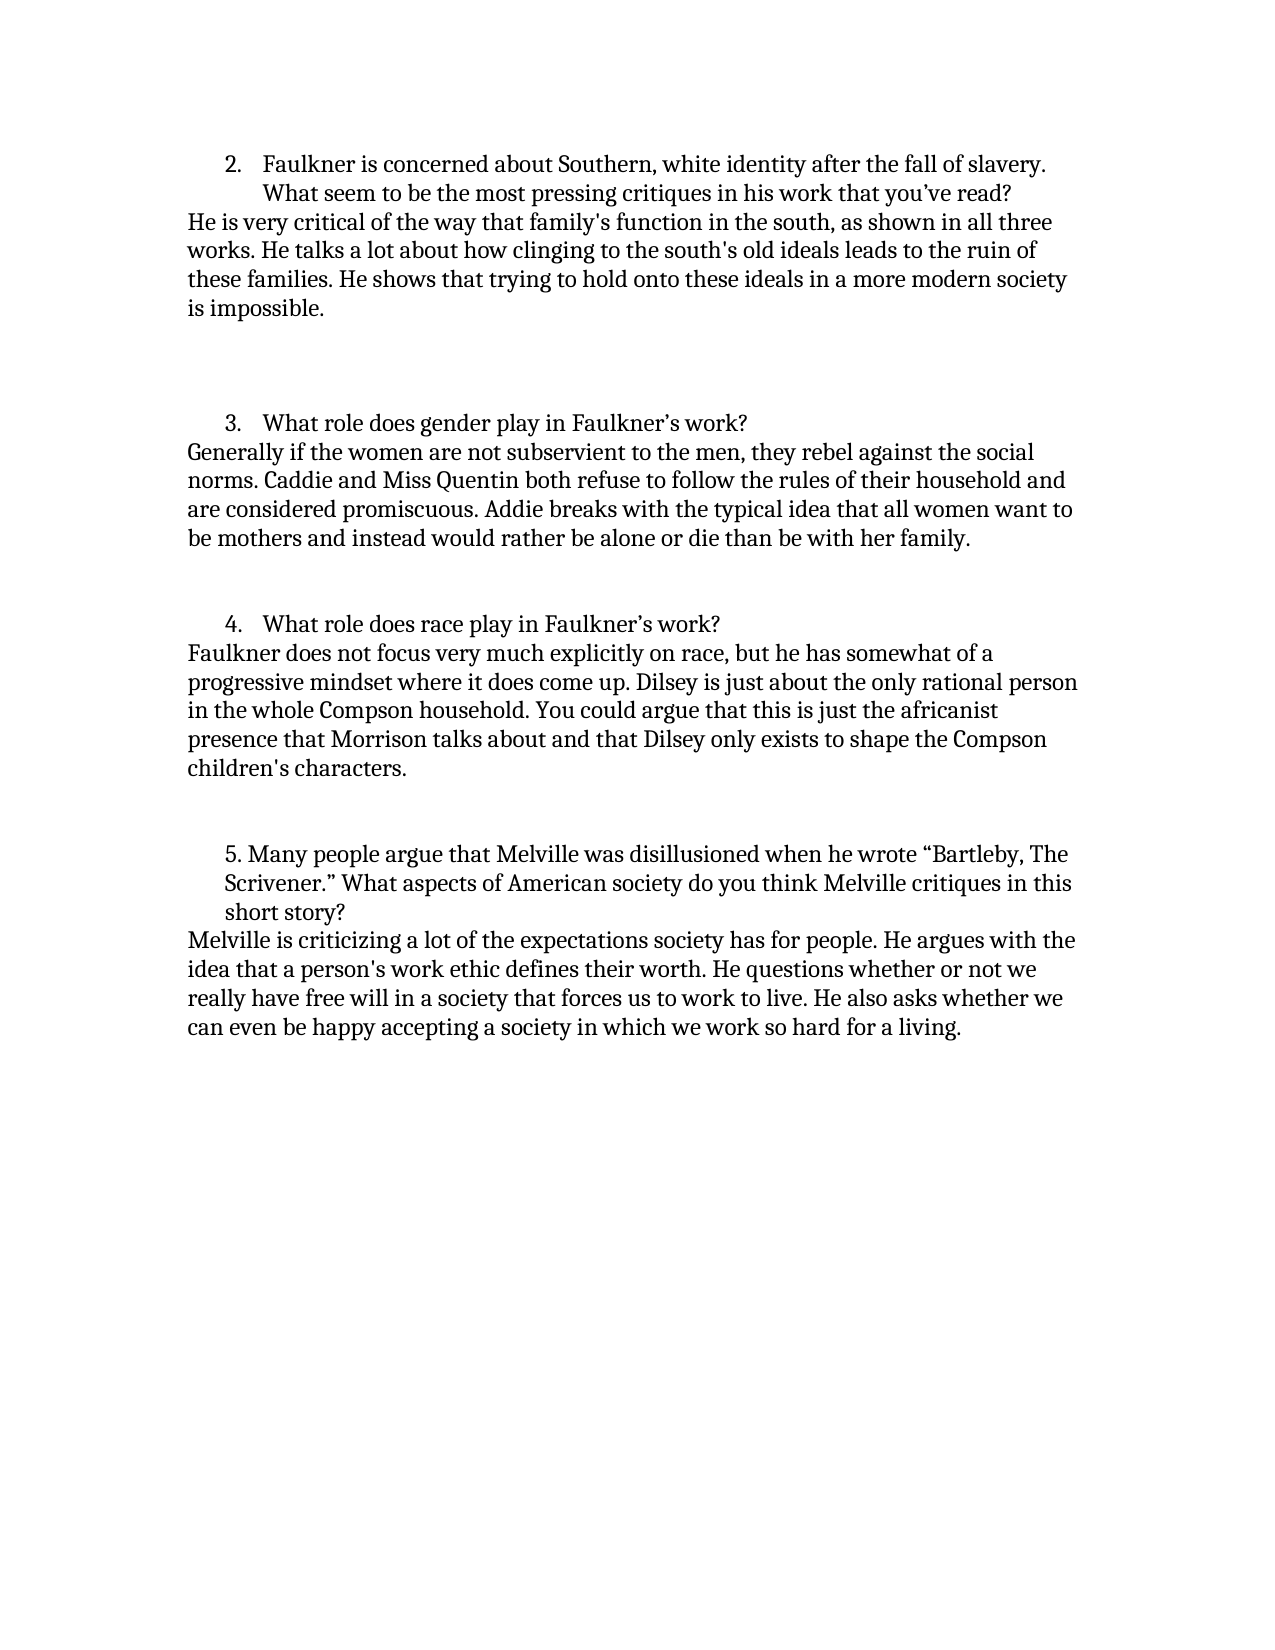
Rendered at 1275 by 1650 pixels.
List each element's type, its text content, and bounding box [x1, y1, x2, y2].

text Generally if the women are not subservient to the men, they rebel against the social norms. Caddie and Miss Quentin both refuse to follow the rules of their household and are considered promiscuous. Addie breaks with the typical idea that all women want to be mothers and instead would rather be alone or die than be with her family. [187, 437, 1087, 552]
text Faulkner does not focus very much explicitly on race, but he has somewhat of a progressive mindset where it does come up. Dilsey is just about the only rational person in the whole Compson household. You could argue that this is just the africanist presence that Morrison talks about and that Dilsey only exists to shape the Compson children's characters. [187, 639, 1087, 782]
list What role does gender play in Faulkner’s work? [225, 409, 1087, 437]
list Faulkner is concerned about Southern, white identity after the fall of slavery. What seem to be the most pressing critiques in his work that you’ve read? [225, 150, 1087, 207]
list What role does race play in Faulkner’s work? [225, 610, 1087, 639]
text 5. Many people argue that Melville was disillusioned when he wrote “Bartleby, The Scrivener.” What aspects of American society do you think Melville critiques in this short story? [225, 840, 1087, 926]
text Melville is criticizing a lot of the expectations society has for people. He argues with the idea that a person's work ethic defines their worth. He questions whether or not we really have free will in a society that forces us to work to live. He also asks whether we can even be happy accepting a society in which we work so hard for a living. [187, 926, 1087, 1041]
text He is very critical of the way that family's function in the south, as shown in all three works. He talks a lot about how clinging to the south's old ideals leads to the ruin of these families. He shows that trying to hold onto these ideals in a more modern society is impossible. [187, 207, 1087, 322]
